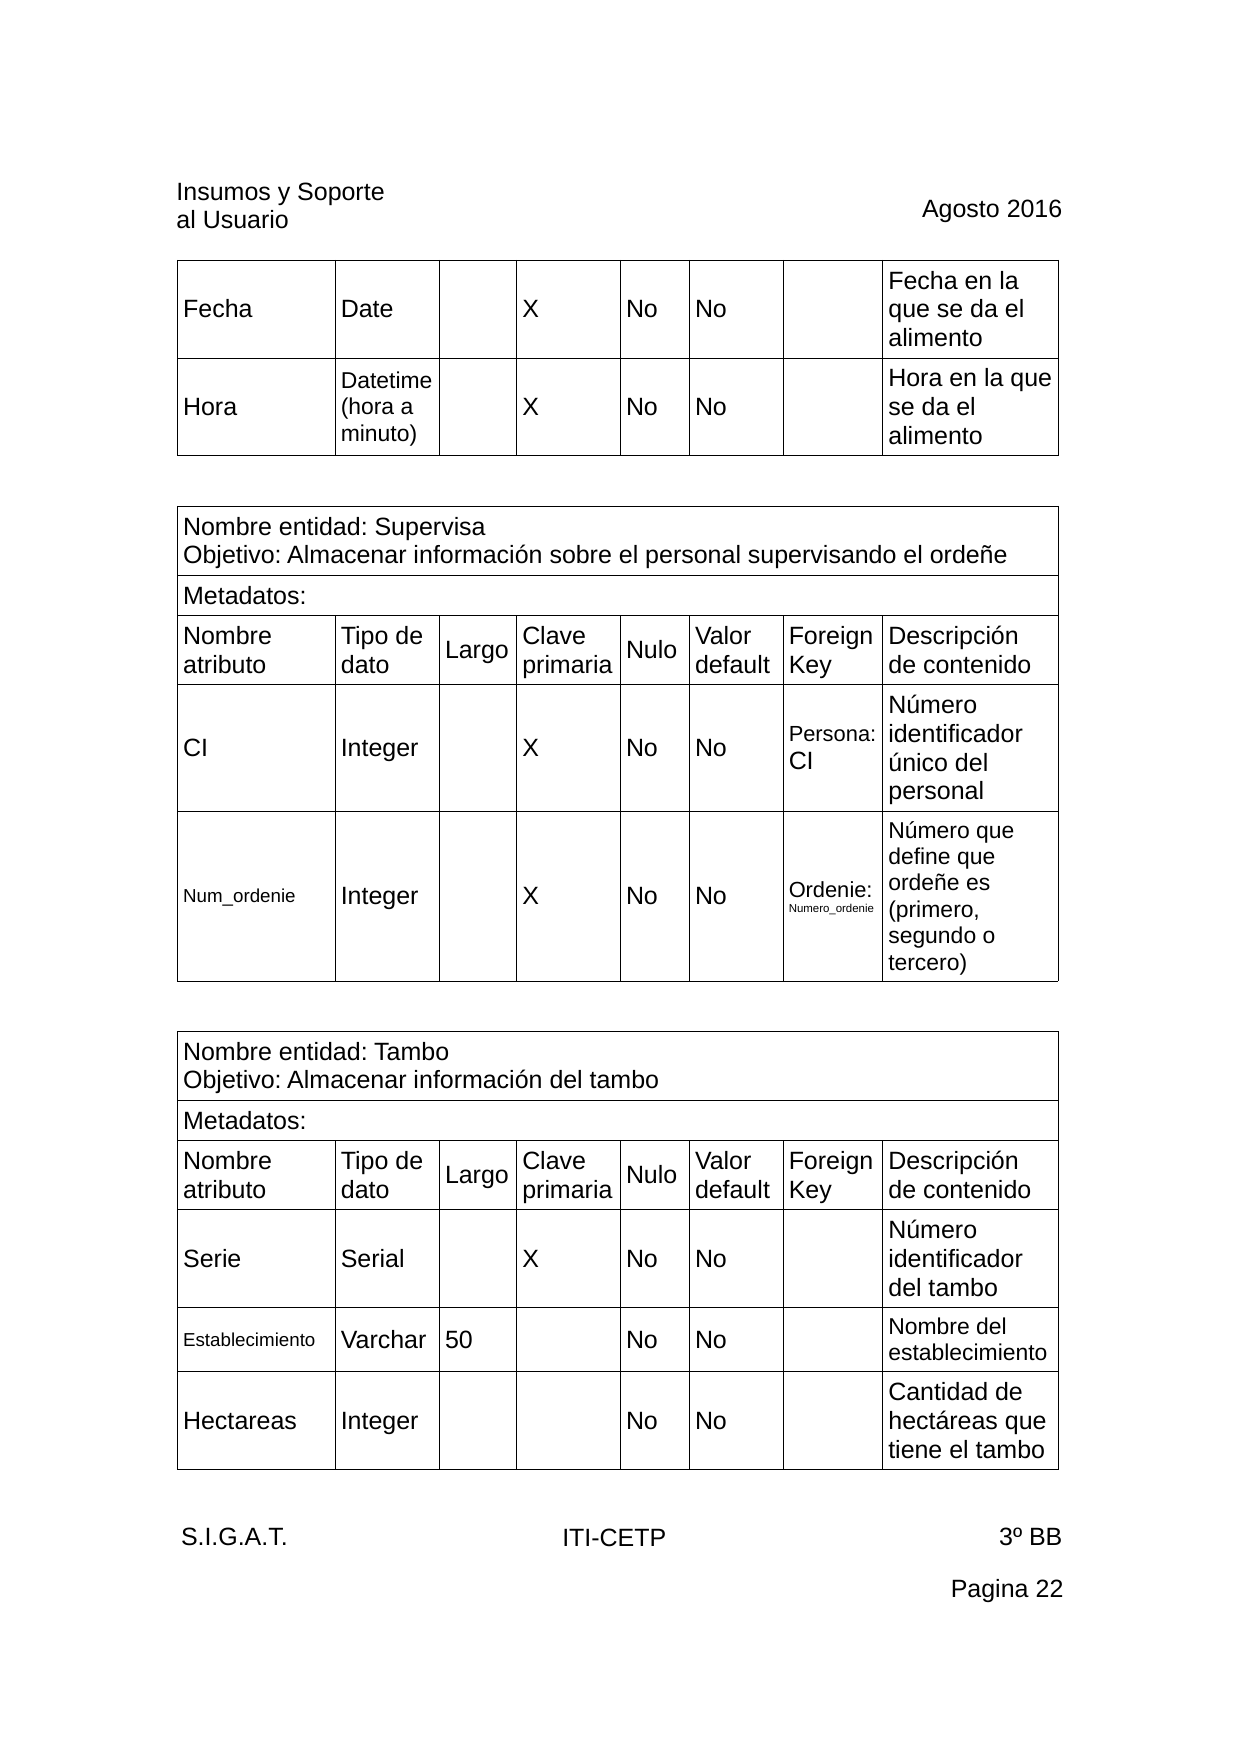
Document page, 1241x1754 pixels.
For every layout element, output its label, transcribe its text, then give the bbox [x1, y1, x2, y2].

table_cell No [621, 1372, 689, 1469]
table_cell Hora [178, 359, 335, 455]
table_cell Clave primaria [517, 1141, 620, 1209]
table_cell No [621, 261, 689, 358]
table_cell Date [336, 261, 439, 358]
table_cell Valor default [690, 616, 783, 684]
table_cell Descripción de contenido [883, 616, 1058, 684]
table_header Nombre entidad: Supervisa Objetivo: Almacenar información sobre el personal supervisando el ordeñe [178, 507, 1058, 575]
table_cell No [621, 1210, 689, 1307]
table_cell X [517, 685, 620, 811]
table_cell Número identificador único del personal [883, 685, 1058, 811]
table_cell [440, 812, 516, 981]
table_cell No [621, 685, 689, 811]
table_cell No [621, 812, 689, 981]
table_cell CI [178, 685, 335, 811]
table_cell [784, 359, 882, 455]
table_cell Hectareas [178, 1372, 335, 1469]
table_cell Establecimiento [178, 1308, 335, 1371]
table_cell Ordenie: Numero_ordenie [784, 812, 882, 981]
table_cell Tipo de dato [336, 616, 439, 684]
table_cell Serial [336, 1210, 439, 1307]
table_cell Cantidad de hectáreas que tiene el tambo [883, 1372, 1058, 1469]
table_cell No [690, 261, 783, 358]
table_cell No [690, 1372, 783, 1469]
table_cell No [690, 359, 783, 455]
table_cell [517, 1308, 620, 1371]
table_cell [440, 359, 516, 455]
table_cell [440, 1372, 516, 1469]
table_cell Fecha en la que se da el alimento [883, 261, 1058, 358]
table_cell Nulo [621, 1141, 689, 1209]
table_cell Foreign Key [784, 616, 882, 684]
table_cell No [690, 812, 783, 981]
table_cell No [690, 1308, 783, 1371]
table_cell Nombre atributo [178, 616, 335, 684]
table_cell X [517, 1210, 620, 1307]
table_cell X [517, 261, 620, 358]
table_cell Integer [336, 1372, 439, 1469]
table_cell Nombre atributo [178, 1141, 335, 1209]
table_cell Número identificador del tambo [883, 1210, 1058, 1307]
table_cell Foreign Key [784, 1141, 882, 1209]
table_cell 50 [440, 1308, 516, 1371]
table_cell Num_ordenie [178, 812, 335, 981]
table_cell No [690, 685, 783, 811]
table_cell Fecha [178, 261, 335, 358]
table_cell Largo [440, 1141, 516, 1209]
table_cell [440, 1210, 516, 1307]
table_cell X [517, 812, 620, 981]
table_cell [784, 261, 882, 358]
table_cell No [621, 359, 689, 455]
table_cell Descripción de contenido [883, 1141, 1058, 1209]
table_cell [517, 1372, 620, 1469]
table_cell Integer [336, 685, 439, 811]
table_cell Metadatos: [178, 1101, 1058, 1140]
table_cell [784, 1308, 882, 1371]
table_cell Varchar [336, 1308, 439, 1371]
table_cell Serie [178, 1210, 335, 1307]
table_cell X [517, 359, 620, 455]
table_cell Tipo de dato [336, 1141, 439, 1209]
table_cell Largo [440, 616, 516, 684]
table_cell [784, 1210, 882, 1307]
table_cell Nulo [621, 616, 689, 684]
table_header Nombre entidad: Tambo Objetivo: Almacenar información del tambo [178, 1032, 1058, 1100]
table_cell Hora en la que se da el alimento [883, 359, 1058, 455]
table_cell [440, 261, 516, 358]
table_cell [440, 685, 516, 811]
table_cell Metadatos: [178, 576, 1058, 615]
table_cell Número que define que ordeñe es (primero, segundo o tercero) [883, 812, 1058, 981]
table_cell Clave primaria [517, 616, 620, 684]
table_cell [784, 1372, 882, 1469]
table_cell Persona: CI [784, 685, 882, 811]
table_cell Datetime (hora a minuto) [336, 359, 439, 455]
table_cell Nombre del establecimiento [883, 1308, 1058, 1371]
table_cell No [690, 1210, 783, 1307]
table_cell No [621, 1308, 689, 1371]
table_cell Integer [336, 812, 439, 981]
table_cell Valor default [690, 1141, 783, 1209]
